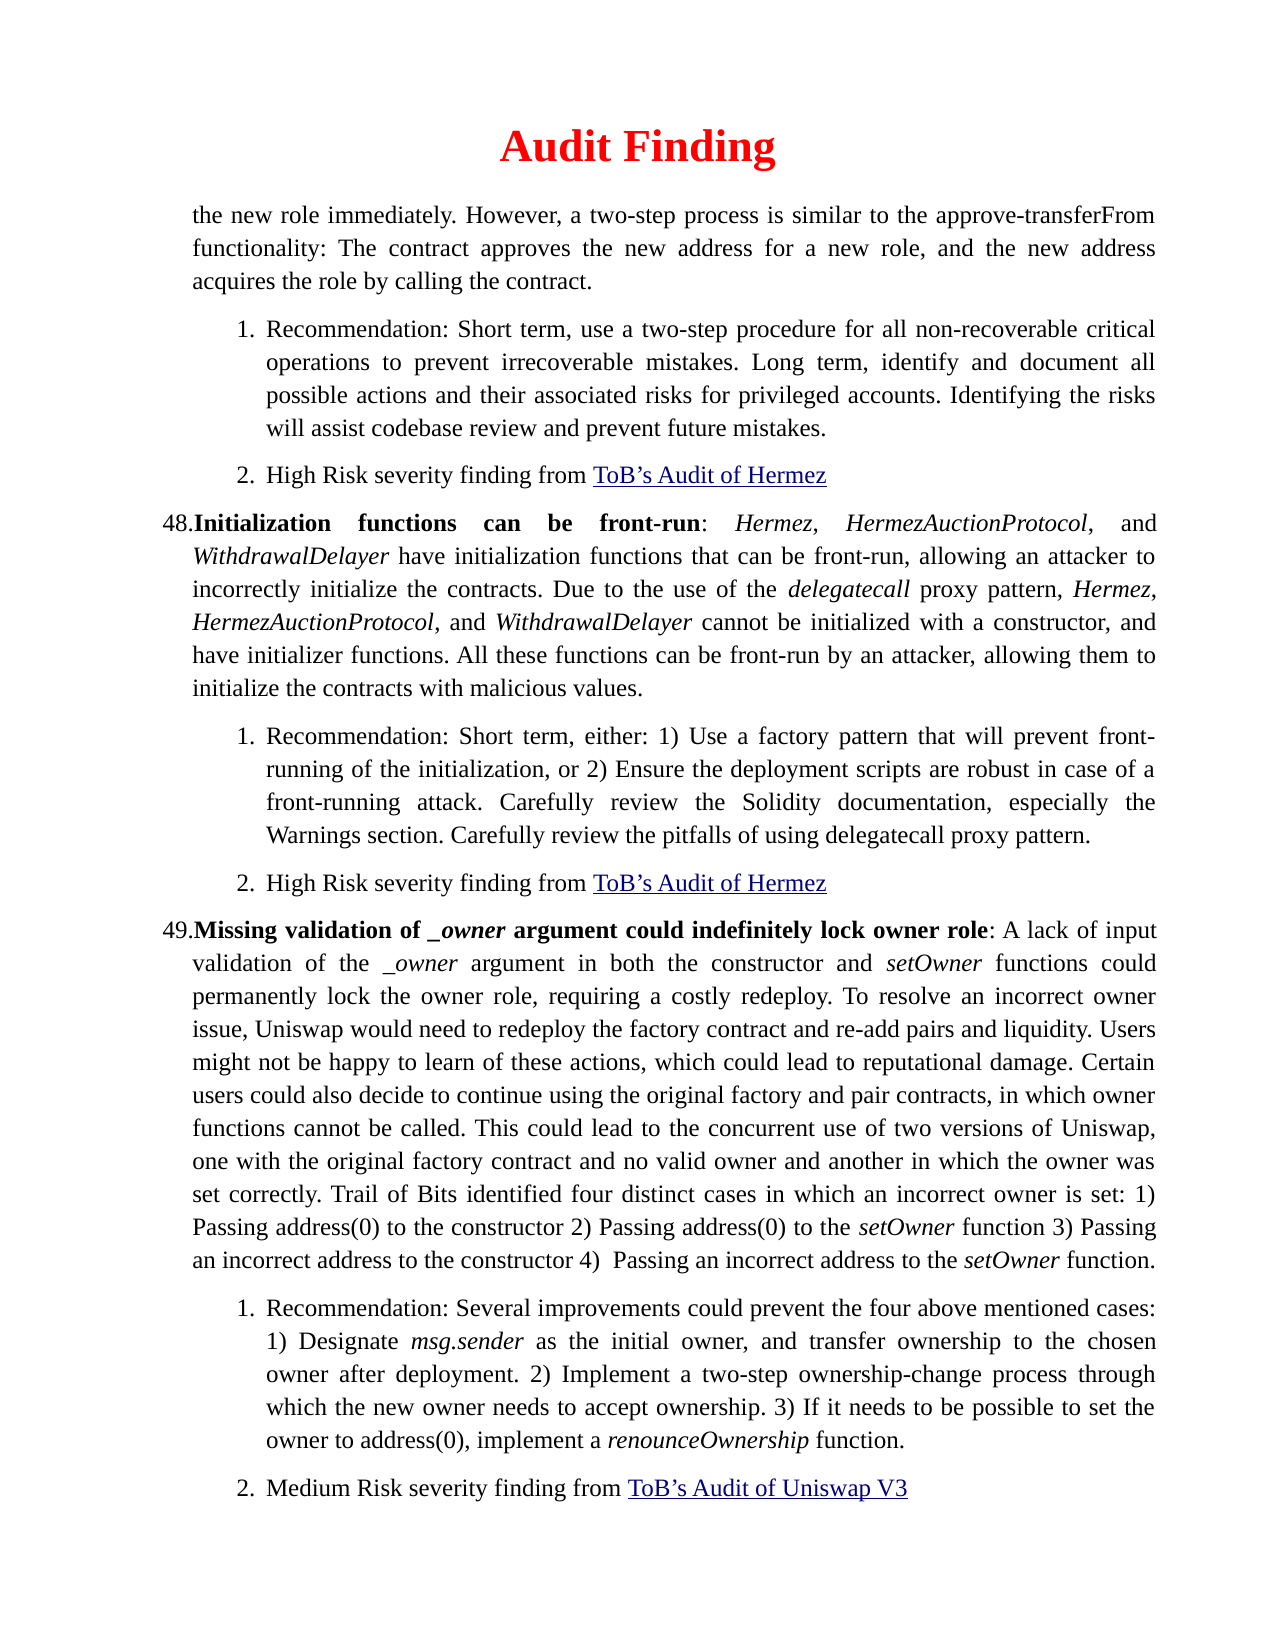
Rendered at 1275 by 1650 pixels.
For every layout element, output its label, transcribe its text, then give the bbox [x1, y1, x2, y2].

list Recommendation: Short term, use a two-step procedure for all non-recoverable critical operations to prevent irrecoverable mistakes. Long term, identify and document all possible actions and their associated risks for privileged accounts. Identifying the risks will assist codebase review and prevent future mistakes. [236, 314, 1157, 442]
list Initialization functions can be front-run: Hermez, HermezAuctionProtocol, and WithdrawalDelayer have initialization functions that can be front-run, allowing an attacker to incorrectly initialize the contracts. Due to the use of the delegatecall proxy pattern, Hermez, HermezAuctionProtocol, and WithdrawalDelayer cannot be initialized with a constructor, and have initializer functions. All these functions can be front-run by an attacker, allowing them to initialize the contracts with malicious values. [162, 508, 1157, 702]
list the new role immediately. However, a two-step process is similar to the approve-transferFrom functionality: The contract approves the new address for a new role, and the new address acquires the role by calling the contract. [162, 200, 1157, 295]
list Medium Risk severity finding from ToB’s Audit of Uniswap V3 [236, 1473, 1157, 1501]
list Recommendation: Short term, either: 1) Use a factory pattern that will prevent front-running of the initialization, or 2) Ensure the deployment scripts are robust in case of a front-running attack. Carefully review the Solidity documentation, especially the Warnings section. Carefully review the pitfalls of using delegatecall proxy pattern. [236, 721, 1157, 849]
list High Risk severity finding from ToB’s Audit of Hermez [236, 461, 1157, 489]
list Missing validation of _owner argument could indefinitely lock owner role: A lack of input validation of the _owner argument in both the constructor and setOwner functions could permanently lock the owner role, requiring a costly redeploy. To resolve an incorrect owner issue, Uniswap would need to redeploy the factory contract and re-add pairs and liquidity. Users might not be happy to learn of these actions, which could lead to reputational damage. Certain users could also decide to continue using the original factory and pair contracts, in which owner functions cannot be called. This could lead to the concurrent use of two versions of Uniswap, one with the original factory contract and no valid owner and another in which the owner was set correctly. Trail of Bits identified four distinct cases in which an incorrect owner is set: 1) Passing address(0) to the constructor 2) Passing address(0) to the setOwner function 3) Passing an incorrect address to the constructor 4) Passing an incorrect address to the setOwner function. [162, 915, 1157, 1274]
list High Risk severity finding from ToB’s Audit of Hermez [236, 868, 1157, 896]
list Recommendation: Several improvements could prevent the four above mentioned cases: 1) Designate msg.sender as the initial owner, and transfer ownership to the chosen owner after deployment. 2) Implement a two-step ownership-change process through which the new owner needs to accept ownership. 3) If it needs to be possible to set the owner to address(0), implement a renounceOwnership function. [236, 1293, 1157, 1454]
